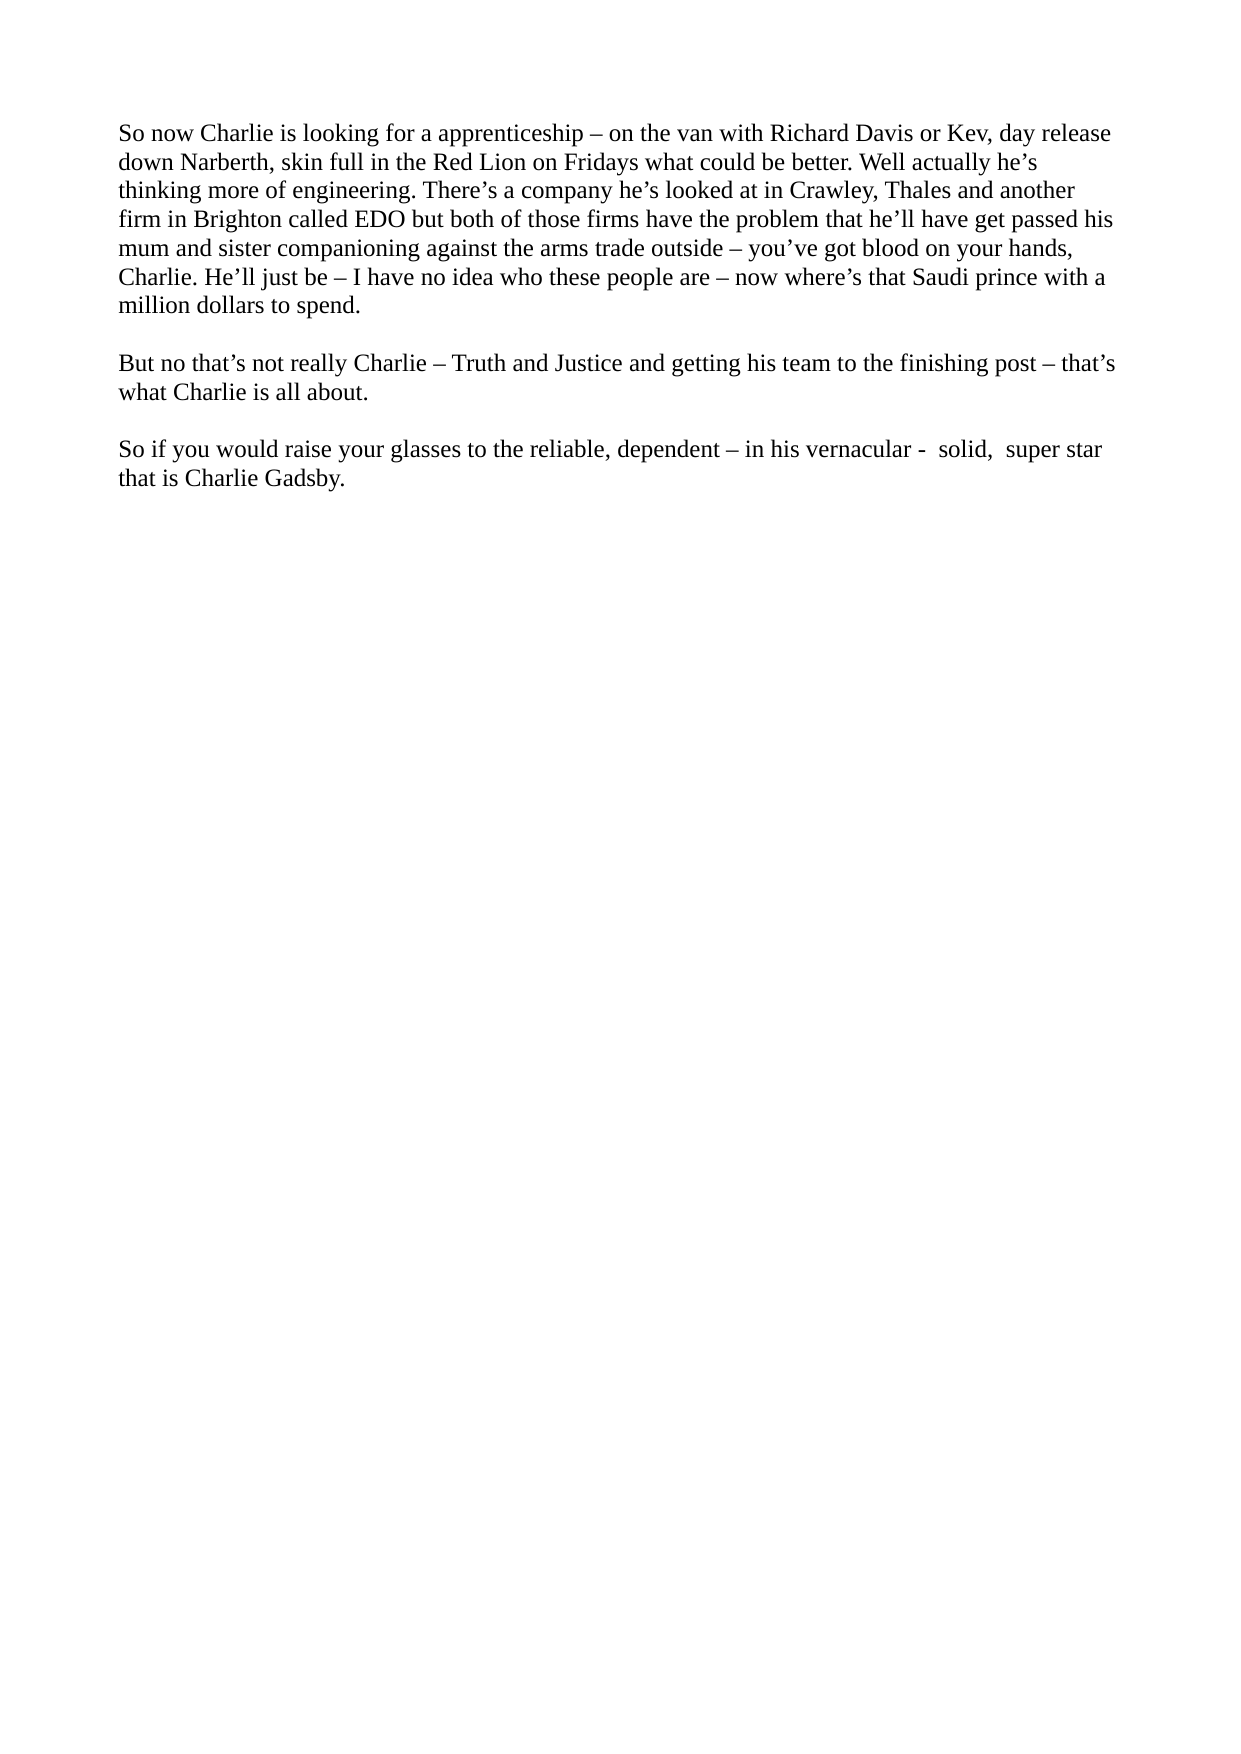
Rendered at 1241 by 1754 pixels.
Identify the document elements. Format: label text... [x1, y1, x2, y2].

text So if you would raise your glasses to the reliable, dependent – in his vernacular - solid, super star that is Charlie Gadsby. [118, 434, 1122, 492]
text So now Charlie is looking for a apprenticeship – on the van with Richard Davis or Kev, day release down Narberth, skin full in the Red Lion on Fridays what could be better. Well actually he’s thinking more of engineering. There’s a company he’s looked at in Crawley, Thales and another firm in Brighton called EDO but both of those firms have the problem that he’ll have get passed his mum and sister companioning against the arms trade outside – you’ve got blood on your hands, Charlie. He’ll just be – I have no idea who these people are – now where’s that Saudi prince with a million dollars to spend. [118, 118, 1122, 319]
text But no that’s not really Charlie – Truth and Justice and getting his team to the finishing post – that’s what Charlie is all about. [118, 348, 1122, 406]
